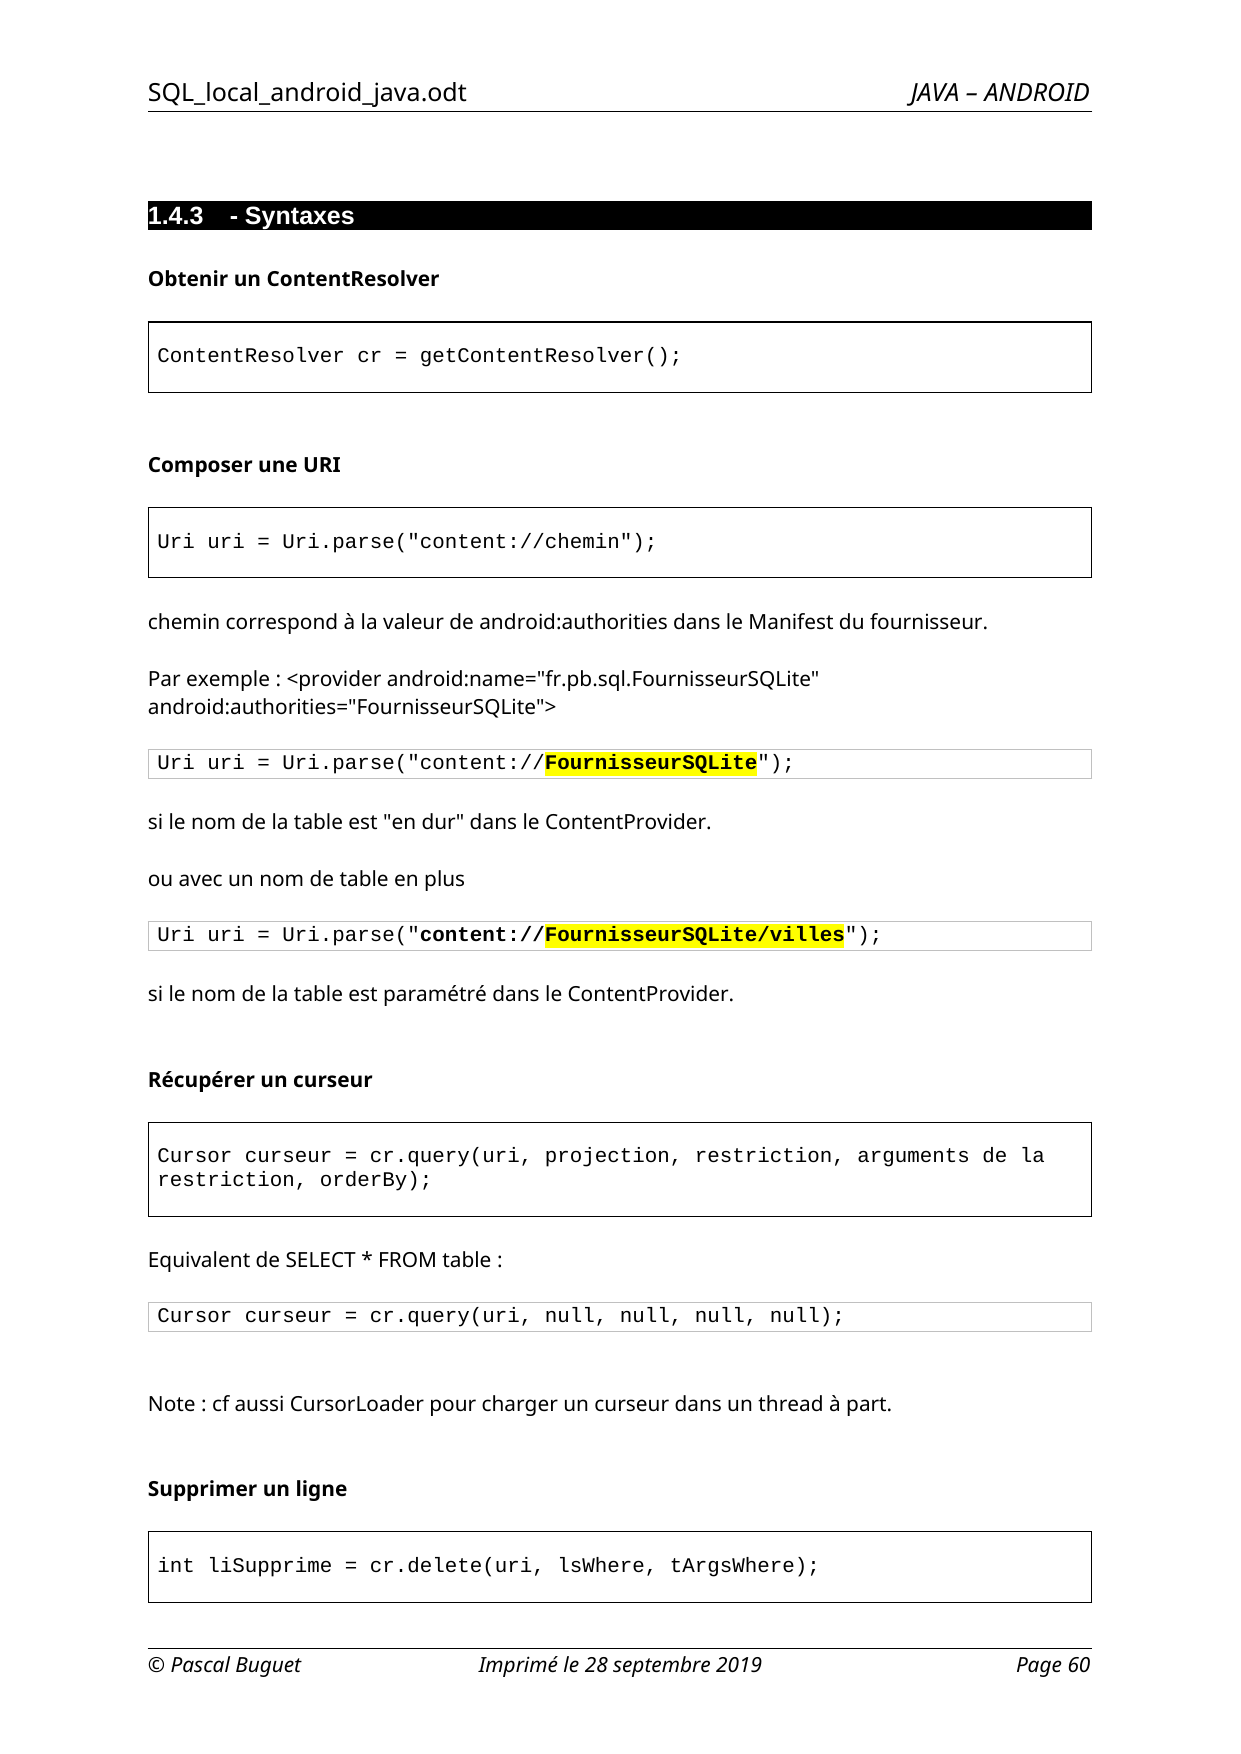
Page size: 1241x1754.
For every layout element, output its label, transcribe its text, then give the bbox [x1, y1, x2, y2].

text Uri uri = Uri.parse("content://chemin"); [149, 508, 1091, 577]
text si le nom de la table est "en dur" dans le ContentProvider. [148, 807, 1092, 836]
subtitle - Syntaxes [148, 201, 1092, 230]
text Cursor curseur = cr.query(uri, projection, restriction, arguments de la restriction, orderBy); [149, 1123, 1091, 1216]
text chemin correspond à la valeur de android:authorities dans le Manifest du fournisseur. [148, 607, 1092, 635]
text Uri uri = Uri.parse("content://FournisseurSQLite"); [149, 750, 1091, 778]
text Par exemple : <provider android:name="fr.pb.sql.FournisseurSQLite" android:authorities="FournisseurSQLite"> [148, 664, 1092, 721]
text ContentResolver cr = getContentResolver(); [149, 323, 1091, 392]
text Cursor curseur = cr.query(uri, null, null, null, null); [149, 1303, 1091, 1331]
text Equivalent de SELECT * FROM table : [148, 1245, 1092, 1274]
text Obtenir un ContentResolver [148, 264, 1092, 293]
text Récupérer un curseur [148, 1065, 1092, 1093]
text Uri uri = Uri.parse("content://FournisseurSQLite/villes"); [149, 922, 1091, 950]
text int liSupprime = cr.delete(uri, lsWhere, tArgsWhere); [149, 1532, 1091, 1602]
text si le nom de la table est paramétré dans le ContentProvider. [148, 979, 1092, 1008]
text Composer une URI [148, 450, 1092, 478]
text ou avec un nom de table en plus [148, 864, 1092, 893]
text Supprimer un ligne [148, 1474, 1092, 1503]
text Note : cf aussi CursorLoader pour charger un curseur dans un thread à part. [148, 1389, 1092, 1417]
